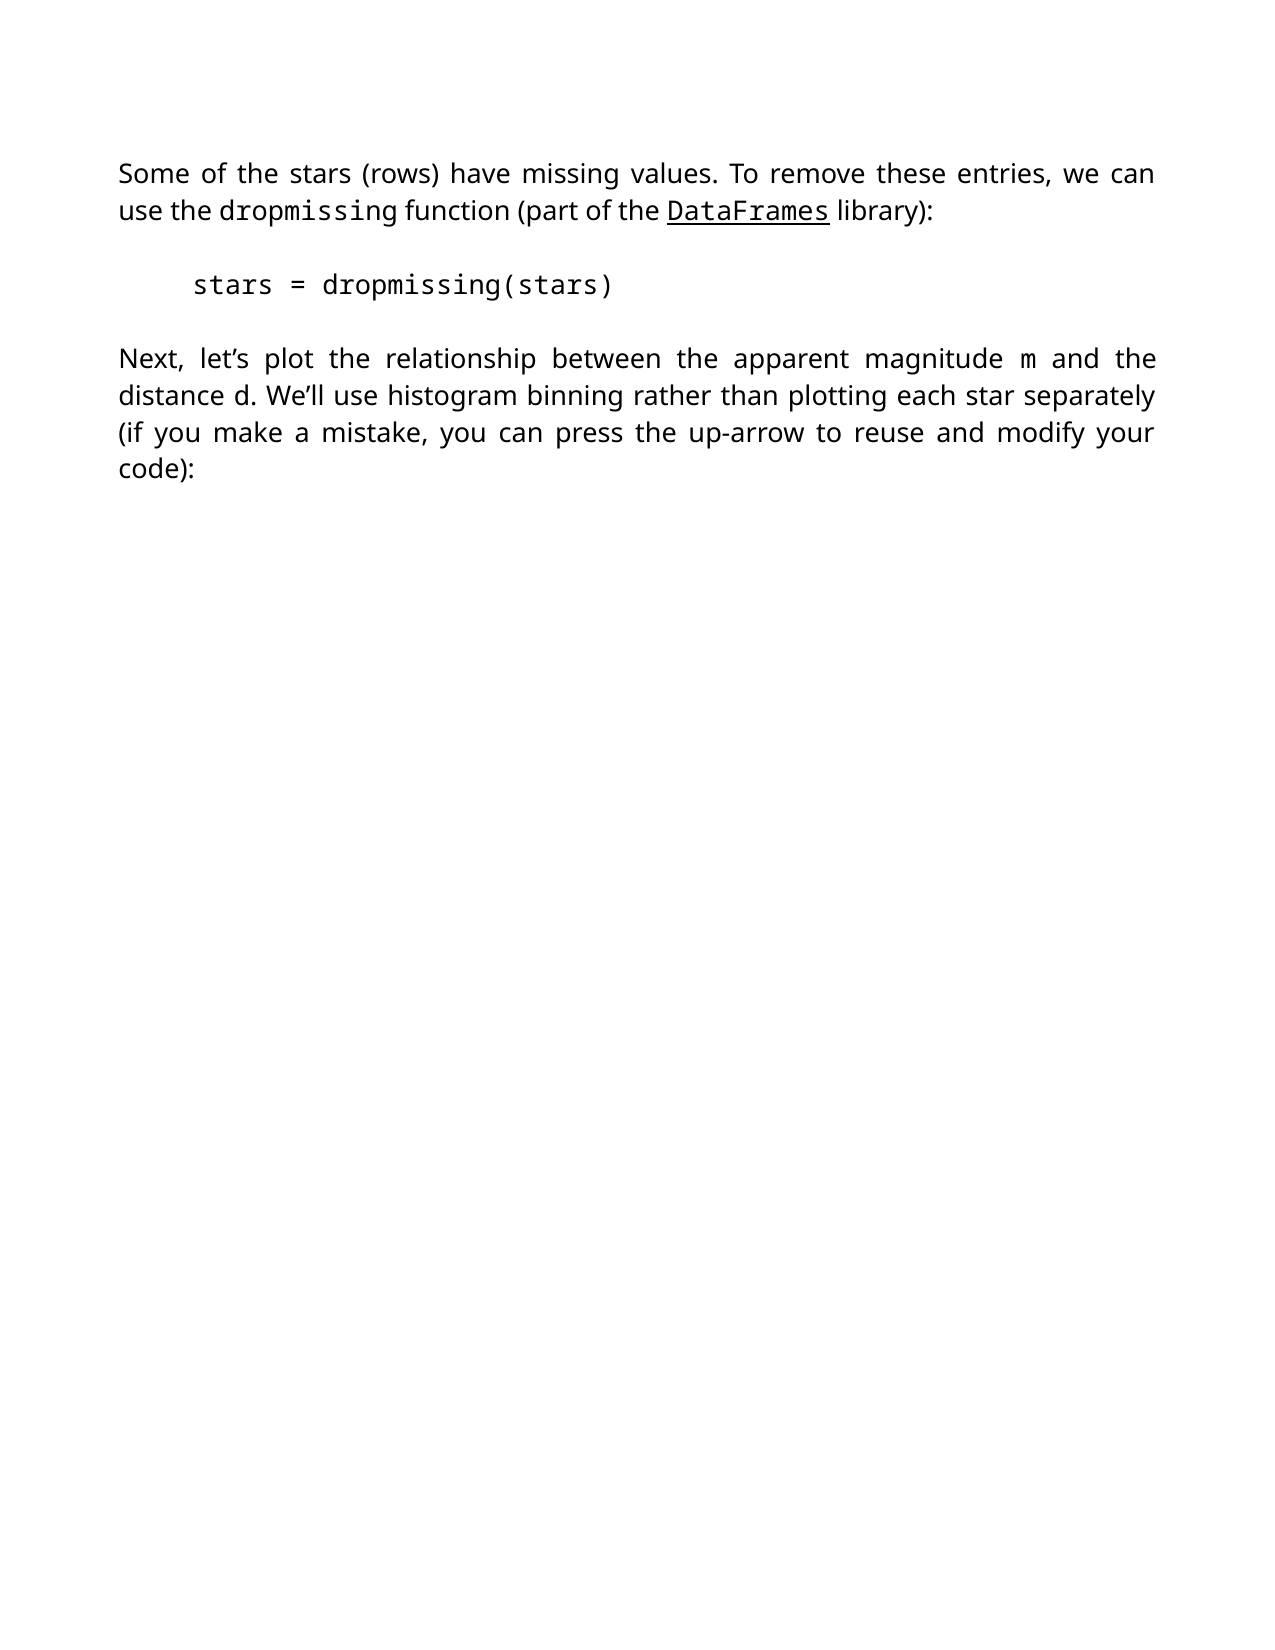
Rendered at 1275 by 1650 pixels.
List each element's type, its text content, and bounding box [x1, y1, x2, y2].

text Some of the stars (rows) have missing values. To remove these entries, we can use the dropmissing function (part of the DataFrames library): [118, 155, 1157, 229]
text Next, let’s plot the relationship between the apparent magnitude m and the distance d. We’ll use histogram binning rather than plotting each star separately (if you make a mistake, you can press the up-arrow to reuse and modify your code): [118, 339, 1157, 487]
text stars = dropmissing(stars) [118, 266, 1157, 302]
